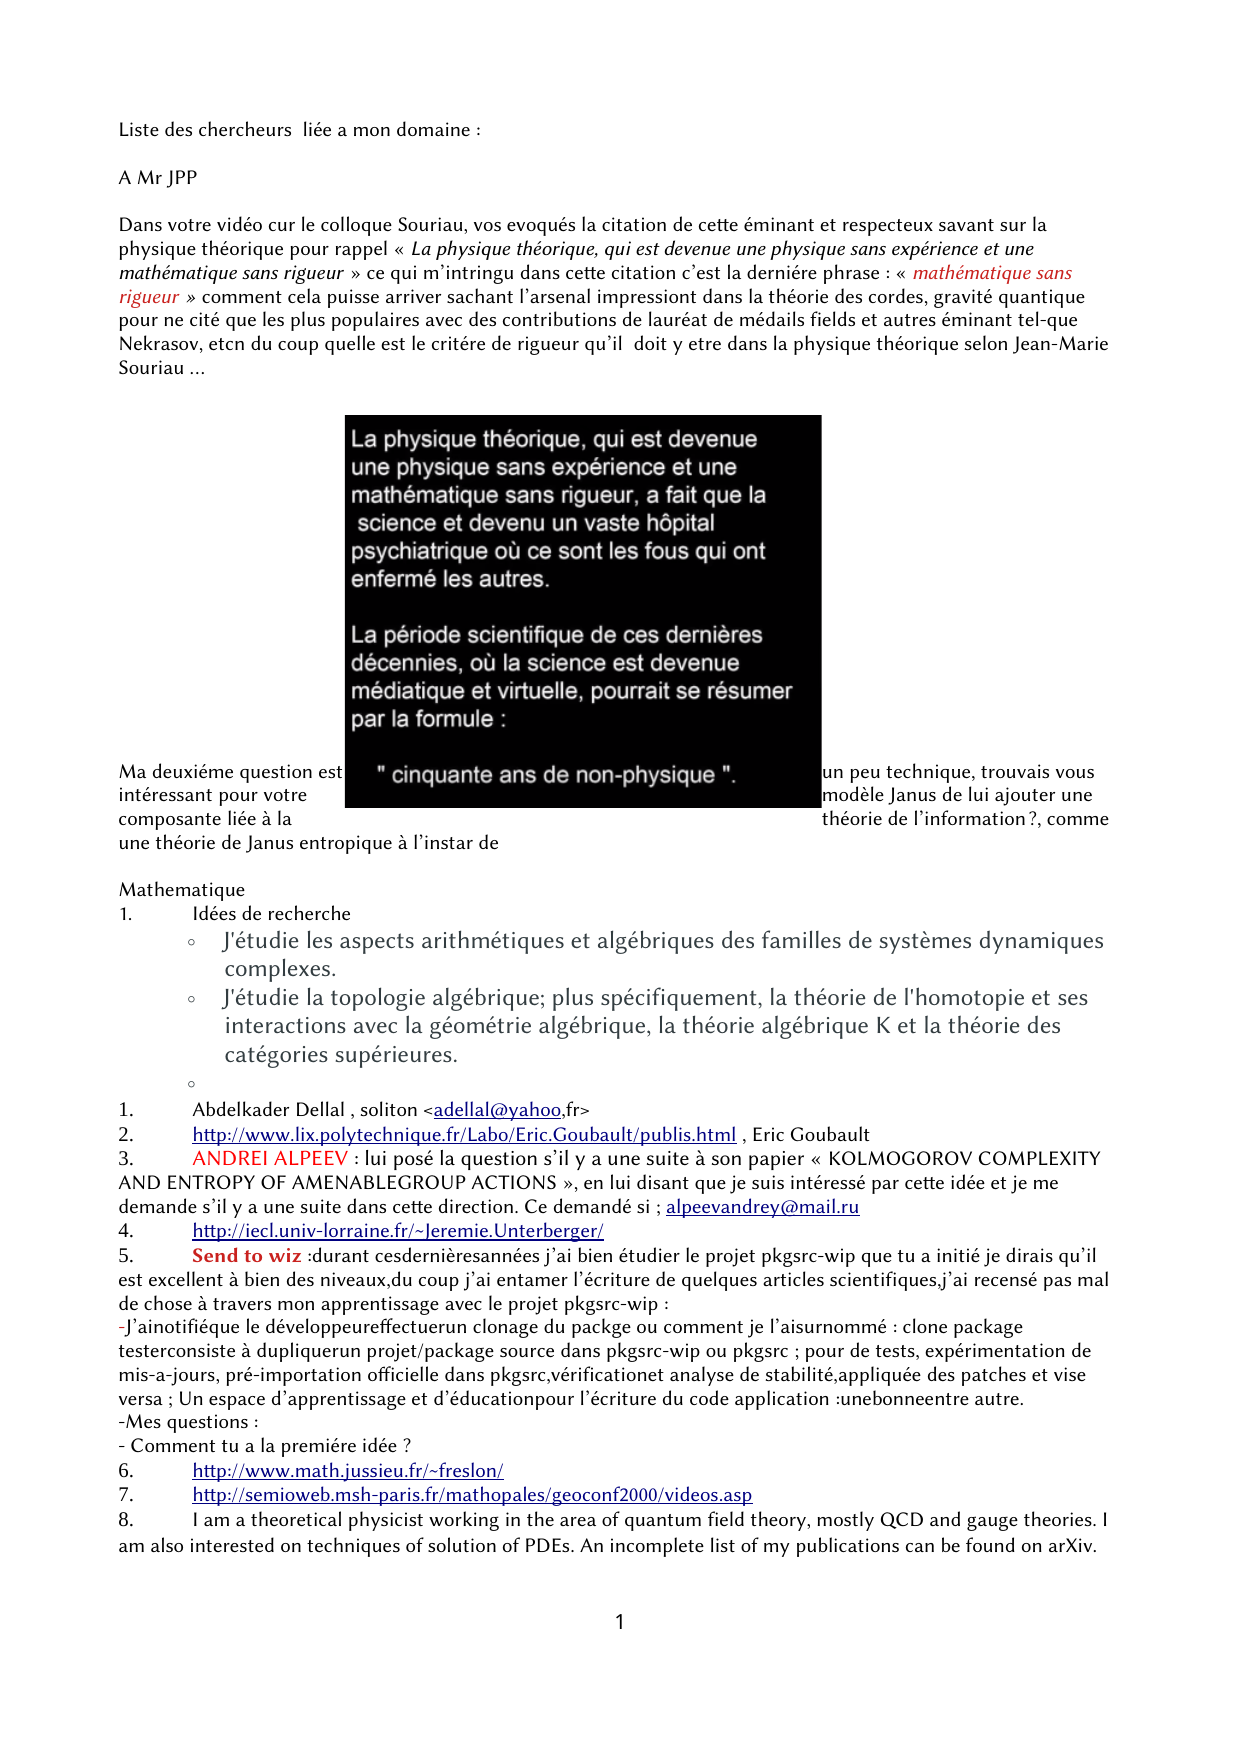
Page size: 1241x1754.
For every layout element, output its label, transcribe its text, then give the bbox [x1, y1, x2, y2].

list ANDREI ALPEEV : lui posé la question s’il y a une suite à son papier « KOLMOGOROV COMPLEXITY AND ENTROPY OF AMENABLEGROUP ACTIONS », en lui disant que je suis intéressé par cette idée et je me demande s’il y a une suite dans cette direction. Ce demandé si ; alpeevandrey@mail.ru [118, 1146, 1122, 1218]
text Liste des chercheurs liée a mon domaine : [118, 118, 1122, 142]
list http://www.lix.polytechnique.fr/Labo/Eric.Goubault/publis.html , Eric Goubault [118, 1121, 1122, 1146]
text Dans votre vidéo cur le colloque Souriau, vos evoqués la citation de cette éminant et respecteux savant sur la physique théorique pour rappel « La physique théorique, qui est devenue une physique sans expérience et une mathématique sans rigueur » ce qui m’intringu dans cette citation c’est la derniére phrase : « mathématique sans rigueur » comment cela puisse arriver sachant l’arsenal impressiont dans la théorie des cordes, gravité quantique pour ne cité que les plus populaires avec des contributions de lauréat de médails fields et autres éminant tel-que Nekrasov, etcn du coup quelle est le critére de rigueur qu’il doit y etre dans la physique théorique selon Jean-Marie Souriau ... [118, 213, 1122, 379]
list I am a theoretical physicist working in the area of quantum field theory, mostly QCD and gauge theories. I am also interested on techniques of solution of PDEs. An incomplete list of my publications can be found on arXiv. [118, 1507, 1122, 1557]
picture [344, 415, 822, 808]
list http://iecl.univ-lorraine.fr/~Jeremie.Unterberger/ [118, 1218, 1122, 1243]
text Ma deuxiéme question est un peu technique, trouvais vous intéressant pour votre modèle Janus de lui ajouter une composante liée à la théorie de l’information ?, comme une théorie de Janus entropique à l’instar de [118, 759, 1122, 854]
text -J’ainotifiéque le développeureffectuerun clonage du packge ou comment je l’aisurnommé : clone package testerconsiste à dupliquerun projet/package source dans pkgsrc-wip ou pkgsrc ; pour de tests, expérimentation de mis-a-jours, pré-importation officielle dans pkgsrc,vérificationet analyse de stabilité,appliquée des patches et vise versa ; Un espace d’apprentissage et d’éducationpour l’écriture du code application :unebonneentre autre. [118, 1315, 1122, 1410]
text Mathematique [118, 878, 1122, 902]
list J'étudie les aspects arithmétiques et algébriques des familles de systèmes dynamiques complexes. [187, 926, 1122, 983]
list http://www.math.jussieu.fr/~freslon/ [118, 1458, 1122, 1482]
text - Comment tu a la premiére idée ? [118, 1434, 1122, 1458]
text A Mr JPP [118, 166, 1122, 189]
list Send to wiz :durant cesdernièresannées j’ai bien étudier le projet pkgsrc-wip que tu a initié je dirais qu’il est excellent à bien des niveaux,du coup j’ai entamer l’écriture de quelques articles scientifiques,j’ai recensé pas mal de chose à travers mon apprentissage avec le projet pkgsrc-wip : [118, 1243, 1122, 1315]
list http://semioweb.msh-paris.fr/mathopales/geoconf2000/videos.asp [118, 1482, 1122, 1507]
list Idées de recherche [118, 902, 1122, 926]
text -Mes questions : [118, 1410, 1122, 1434]
list Abdelkader Dellal , soliton <adellal@yahoo,fr> [118, 1097, 1122, 1121]
list J'étudie la topologie algébrique; plus spécifiquement, la théorie de l'homotopie et ses interactions avec la géométrie algébrique, la théorie algébrique K et la théorie des catégories supérieures. [187, 983, 1122, 1068]
